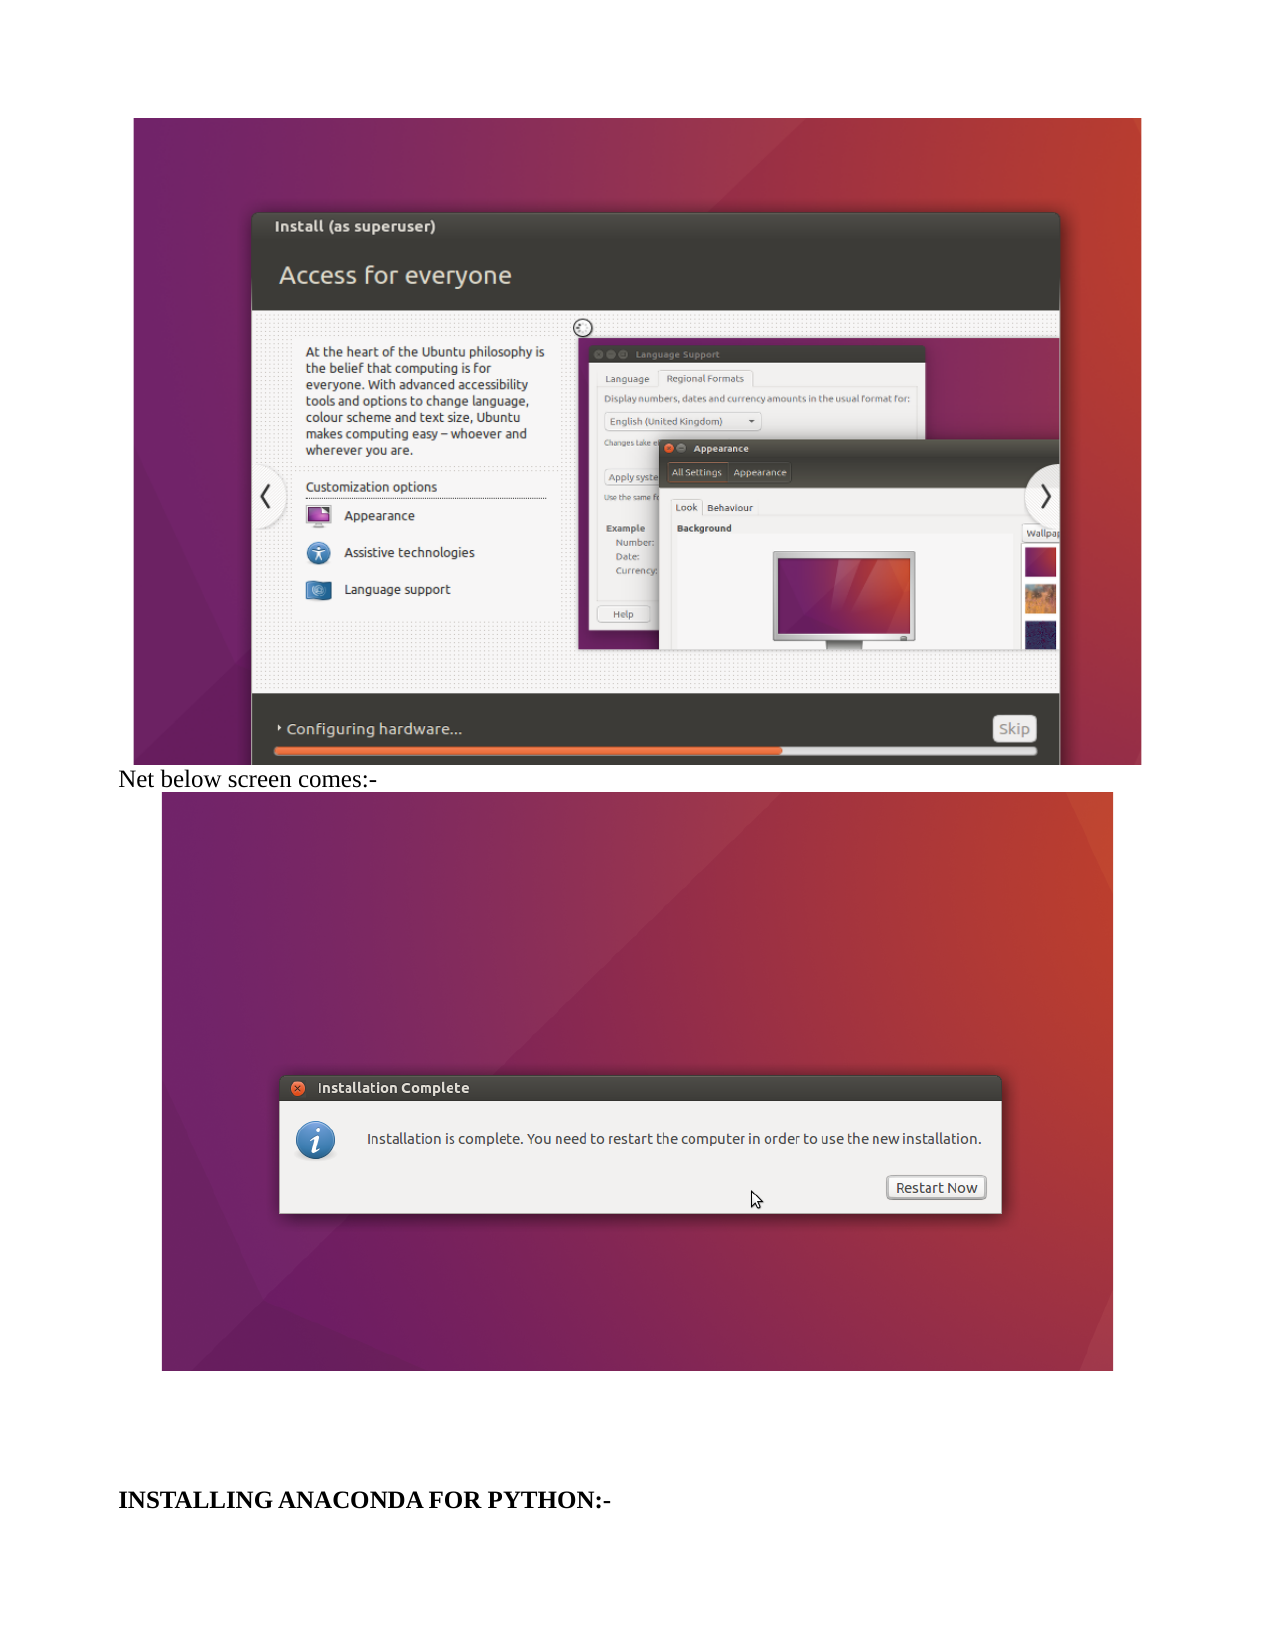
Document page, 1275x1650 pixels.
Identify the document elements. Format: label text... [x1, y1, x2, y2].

text INSTALLING ANACONDA FOR PYTHON:- [118, 1486, 1157, 1514]
picture [133, 118, 1142, 765]
text Net below screen comes:- [118, 118, 1157, 793]
picture [161, 792, 1114, 1371]
